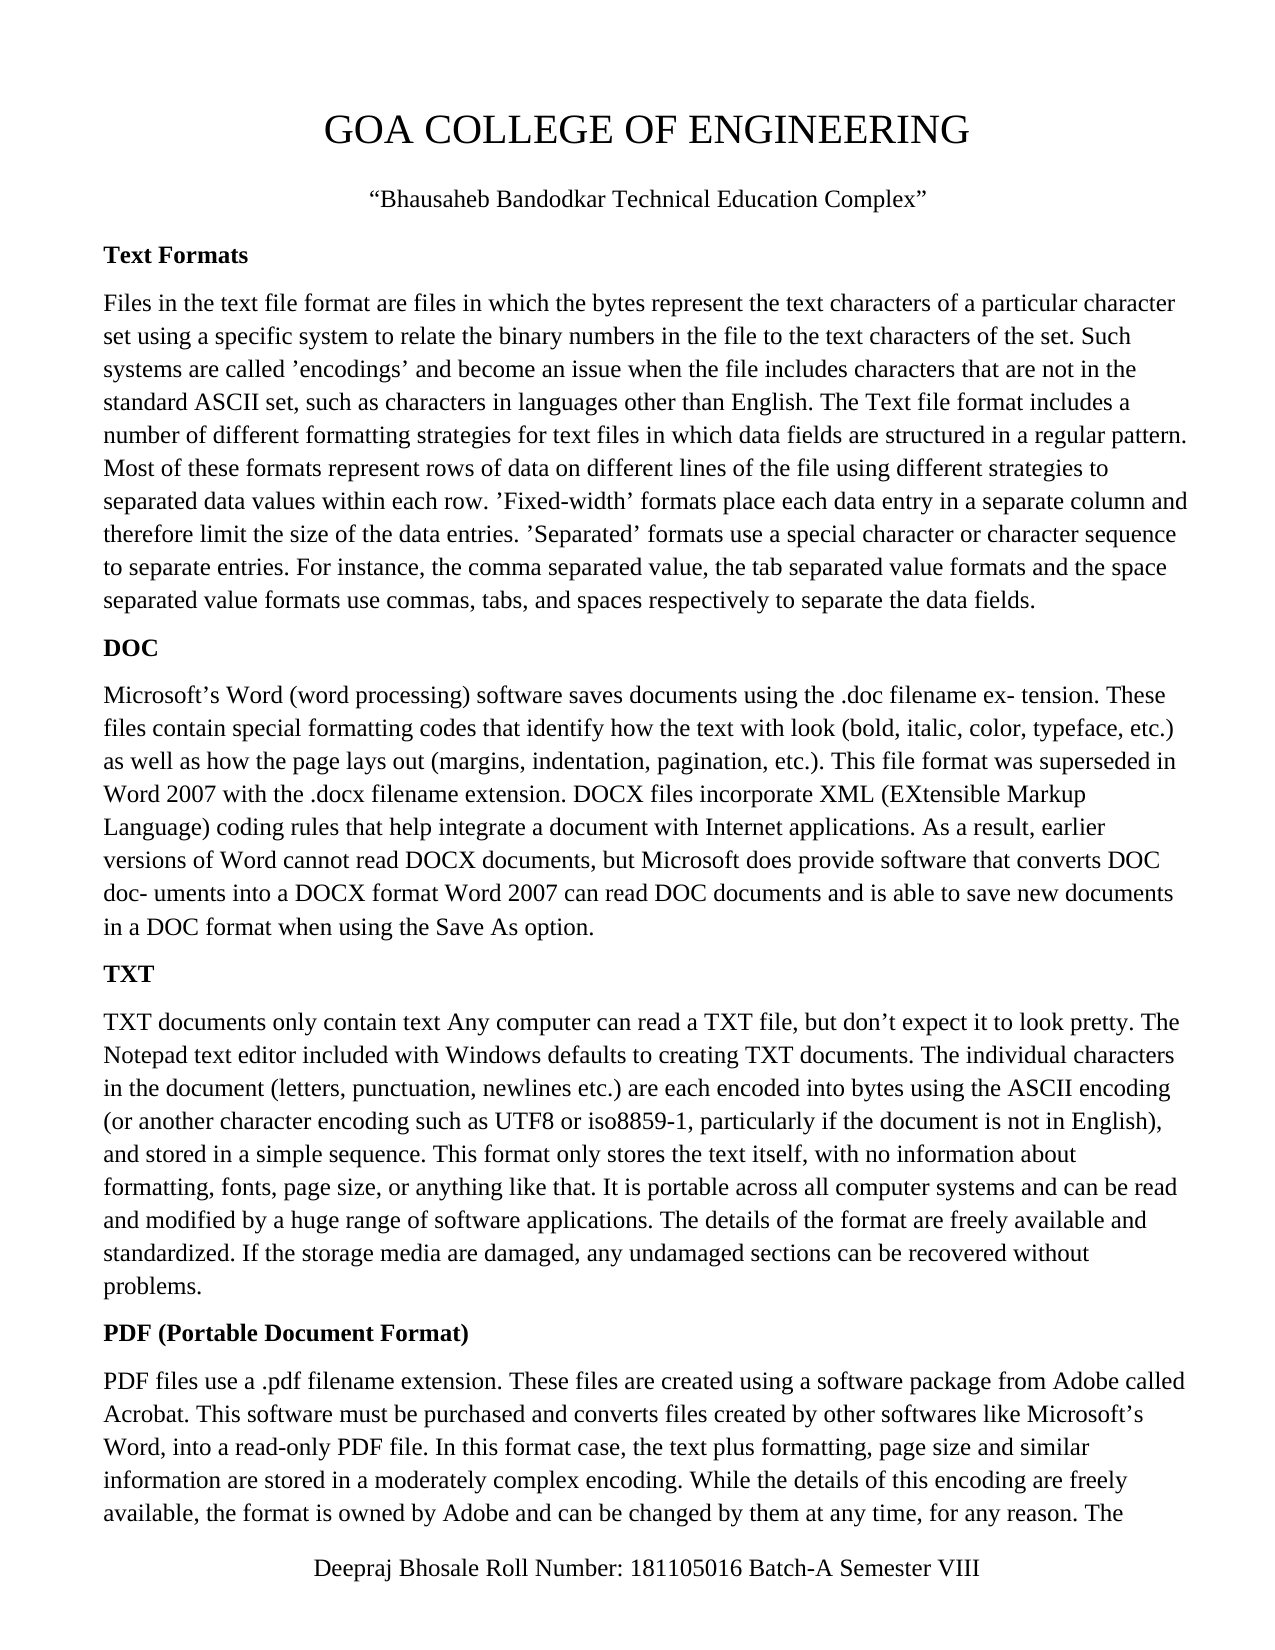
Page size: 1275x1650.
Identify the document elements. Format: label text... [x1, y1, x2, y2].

text Files in the text file format are files in which the bytes represent the text characters of a particular character set using a specific system to relate the binary numbers in the file to the text characters of the set. Such systems are called ’encodings’ and become an issue when the file includes characters that are not in the standard ASCII set, such as characters in languages other than English. The Text file format includes a number of different formatting strategies for text files in which data fields are structured in a regular pattern. Most of these formats represent rows of data on different lines of the file using different strategies to separated data values within each row. ’Fixed-width’ formats place each data entry in a separate column and therefore limit the size of the data entries. ’Separated’ formats use a special character or character sequence to separate entries. For instance, the comma separated value, the tab separated value formats and the space separated value formats use commas, tabs, and spaces respectively to separate the data fields. [103, 288, 1191, 614]
text Text Formats [103, 240, 1191, 269]
text PDF (Portable Document Format) [103, 1318, 1191, 1347]
text TXT documents only contain text Any computer can read a TXT file, but don’t expect it to look pretty. The Notepad text editor included with Windows defaults to creating TXT documents. The individual characters in the document (letters, punctuation, newlines etc.) are each encoded into bytes using the ASCII encoding (or another character encoding such as UTF8 or iso8859-1, particularly if the document is not in English), and stored in a simple sequence. This format only stores the text itself, with no information about formatting, fonts, page size, or anything like that. It is portable across all computer systems and can be read and modified by a huge range of software applications. The details of the format are freely available and standardized. If the storage media are damaged, any undamaged sections can be recovered without problems. [103, 1007, 1191, 1300]
text DOC [103, 633, 1191, 662]
text TXT [103, 959, 1191, 988]
text PDF files use a .pdf filename extension. These files are created using a software package from Adobe called Acrobat. This software must be purchased and converts files created by other softwares like Microsoft’s Word, into a read-only PDF file. In this format case, the text plus formatting, page size and similar information are stored in a moderately complex encoding. While the details of this encoding are freely available, the format is owned by Adobe and can be changed by them at any time, for any reason. The [103, 1366, 1191, 1527]
text Microsoft’s Word (word processing) software saves documents using the .doc filename ex- tension. These files contain special formatting codes that identify how the text with look (bold, italic, color, typeface, etc.) as well as how the page lays out (margins, indentation, pagination, etc.). This file format was superseded in Word 2007 with the .docx filename extension. DOCX files incorporate XML (EXtensible Markup Language) coding rules that help integrate a document with Internet applications. As a result, earlier versions of Word cannot read DOCX documents, but Microsoft does provide software that converts DOC doc- uments into a DOCX format Word 2007 can read DOC documents and is able to save new documents in a DOC format when using the Save As option. [103, 680, 1191, 940]
